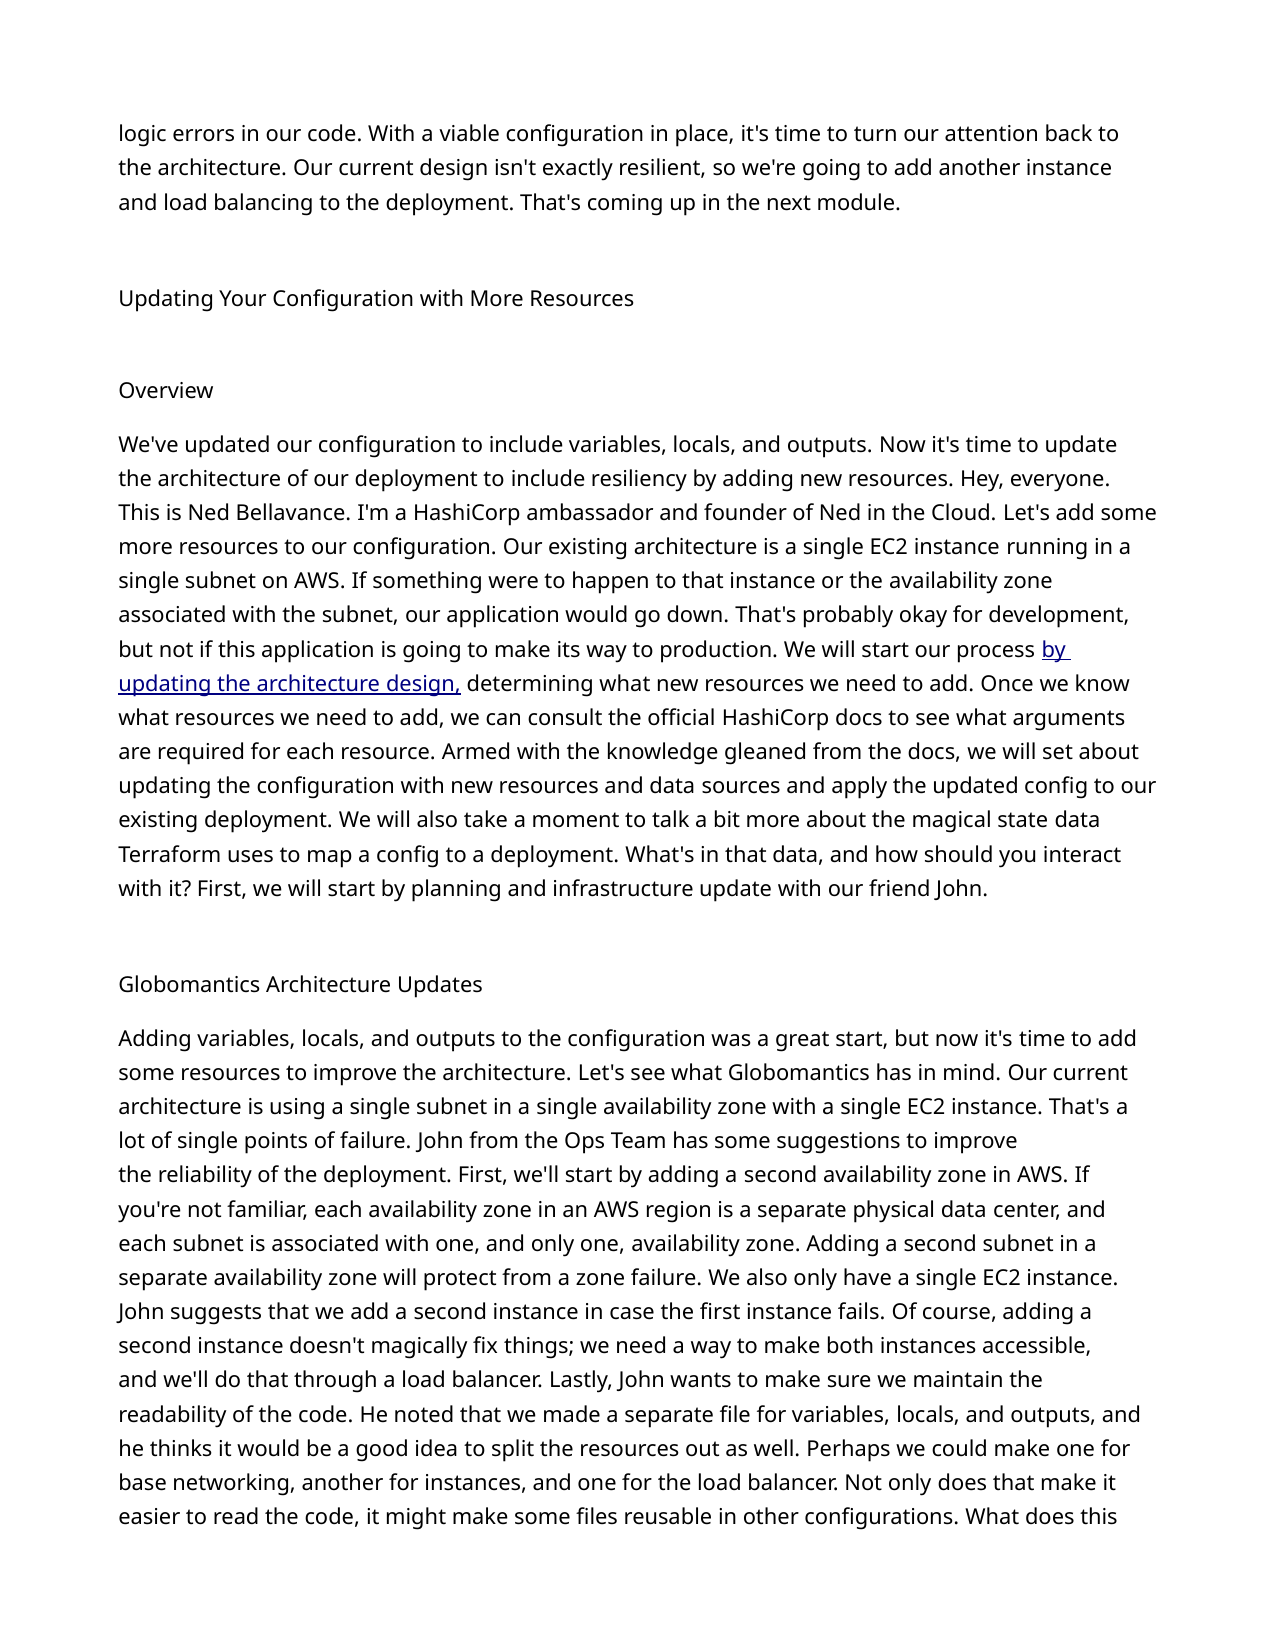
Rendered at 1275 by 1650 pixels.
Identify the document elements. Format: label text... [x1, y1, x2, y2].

text Adding variables, locals, and outputs to the configuration was a great start, but now it's time to add some resources to improve the architecture. Let's see what Globomantics has in mind. Our current architecture is using a single subnet in a single availability zone with a single EC2 instance. That's a lot of single points of failure. John from the Ops Team has some suggestions to improve the reliability of the deployment. First, we'll start by adding a second availability zone in AWS. If you're not familiar, each availability zone in an AWS region is a separate physical data center, and each subnet is associated with one, and only one, availability zone. Adding a second subnet in a separate availability zone will protect from a zone failure. We also only have a single EC2 instance. John suggests that we add a second instance in case the first instance fails. Of course, adding a second instance doesn't magically fix things; we need a way to make both instances accessible, and we'll do that through a load balancer. Lastly, John wants to make sure we maintain the readability of the code. He noted that we made a separate file for variables, locals, and outputs, and he thinks it would be a good idea to split the resources out as well. Perhaps we could make one for base networking, another for instances, and one for the load balancer. Not only does that make it easier to read the code, it might make some files reusable in other configurations. What does this [118, 1023, 1157, 1531]
subtitle Updating Your Configuration with More Resources [118, 283, 1157, 313]
text We've updated our configuration to include variables, locals, and outputs. Now it's time to update the architecture of our deployment to include resiliency by adding new resources. Hey, everyone. This is Ned Bellavance. I'm a HashiCorp ambassador and founder of Ned in the Cloud. Let's add some more resources to our configuration. Our existing architecture is a single EC2 instance running in a single subnet on AWS. If something were to happen to that instance or the availability zone associated with the subnet, our application would go down. That's probably okay for development, but not if this application is going to make its way to production. We will start our process by updating the architecture design, determining what new resources we need to add. Once we know what resources we need to add, we can consult the official HashiCorp docs to see what arguments are required for each resource. Armed with the knowledge gleaned from the docs, we will set about updating the configuration with new resources and data sources and apply the updated config to our existing deployment. We will also take a moment to talk a bit more about the magical state data Terraform uses to map a config to a deployment. What's in that data, and how should you interact with it? First, we will start by planning and infrastructure update with our friend John. [118, 429, 1157, 903]
text logic errors in our code. With a viable configuration in place, it's time to turn our attention back to the architecture. Our current design isn't exactly resilient, so we're going to add another instance and load balancing to the deployment. That's coming up in the next module. [118, 118, 1157, 216]
subtitle Globomantics Architecture Updates [118, 969, 1157, 999]
subtitle Overview [118, 375, 1157, 405]
